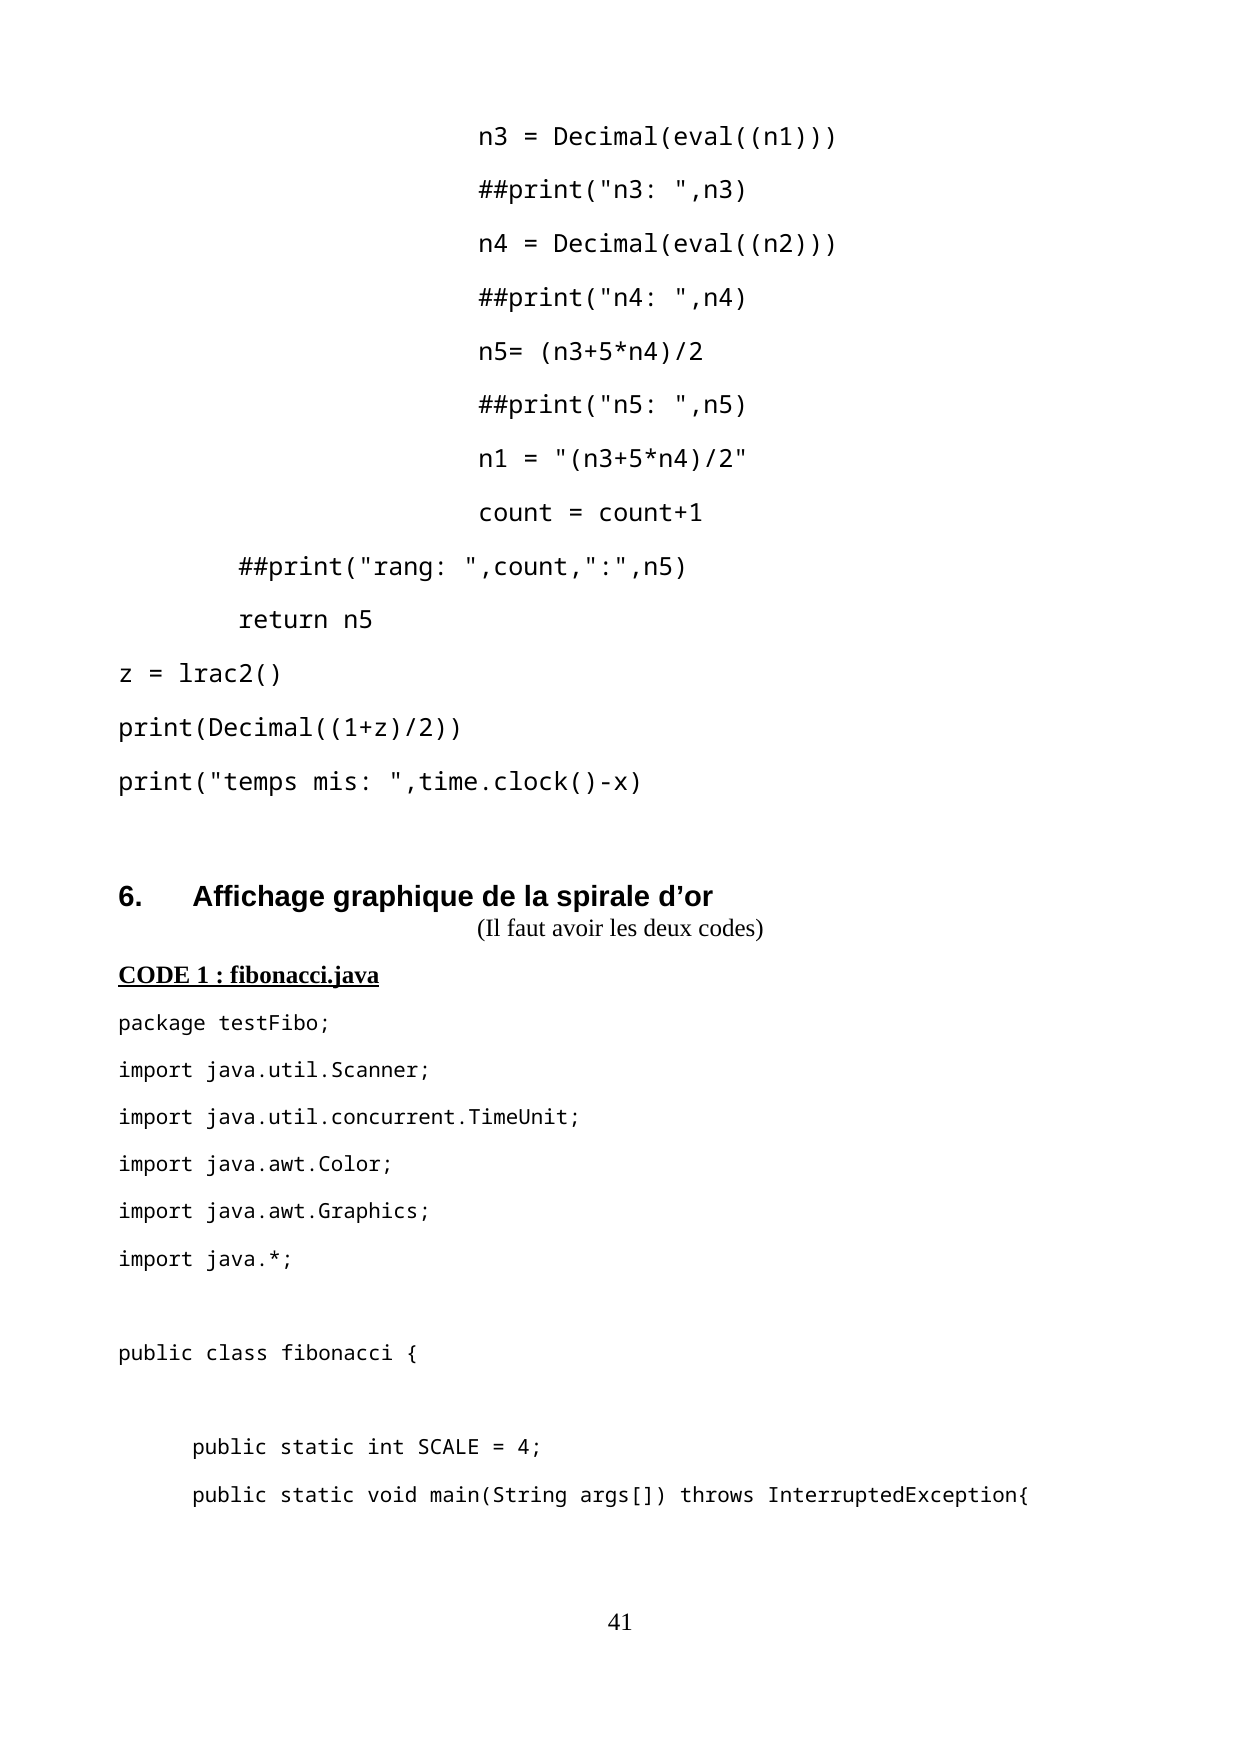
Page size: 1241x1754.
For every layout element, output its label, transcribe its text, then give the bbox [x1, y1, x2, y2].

text public class fibonacci { [118, 1338, 1122, 1367]
text print(Decimal((1+z)/2)) [118, 709, 1122, 743]
text import java.util.Scanner; [118, 1055, 1122, 1083]
text import java.util.concurrent.TimeUnit; [118, 1102, 1122, 1131]
text n4 = Decimal(eval((n2))) [118, 226, 1122, 260]
text CODE 1 : fibonacci.java [118, 960, 1122, 989]
text ##print("rang: ",count,":",n5) [118, 548, 1122, 582]
text (Il faut avoir les deux codes) [118, 913, 1122, 941]
subtitle Affichage graphique de la spirale d’or [118, 879, 1122, 913]
text count = count+1 [118, 494, 1122, 528]
text package testFibo; [118, 1008, 1122, 1036]
text n5= (n3+5*n4)/2 [118, 333, 1122, 367]
text n1 = "(n3+5*n4)/2" [118, 441, 1122, 475]
text return n5 [118, 602, 1122, 636]
text public static int SCALE = 4; [118, 1432, 1122, 1461]
text ##print("n5: ",n5) [118, 387, 1122, 421]
text n3 = Decimal(eval((n1))) [118, 118, 1122, 152]
text import java.awt.Color; [118, 1149, 1122, 1178]
text ##print("n4: ",n4) [118, 279, 1122, 313]
text import java.awt.Graphics; [118, 1197, 1122, 1225]
text z = lrac2() [118, 656, 1122, 690]
text import java.*; [118, 1244, 1122, 1272]
text print("temps mis: ",time.clock()-x) [118, 763, 1122, 797]
text public static void main(String args[]) throws InterruptedException{ [118, 1480, 1122, 1508]
text ##print("n3: ",n3) [118, 172, 1122, 206]
